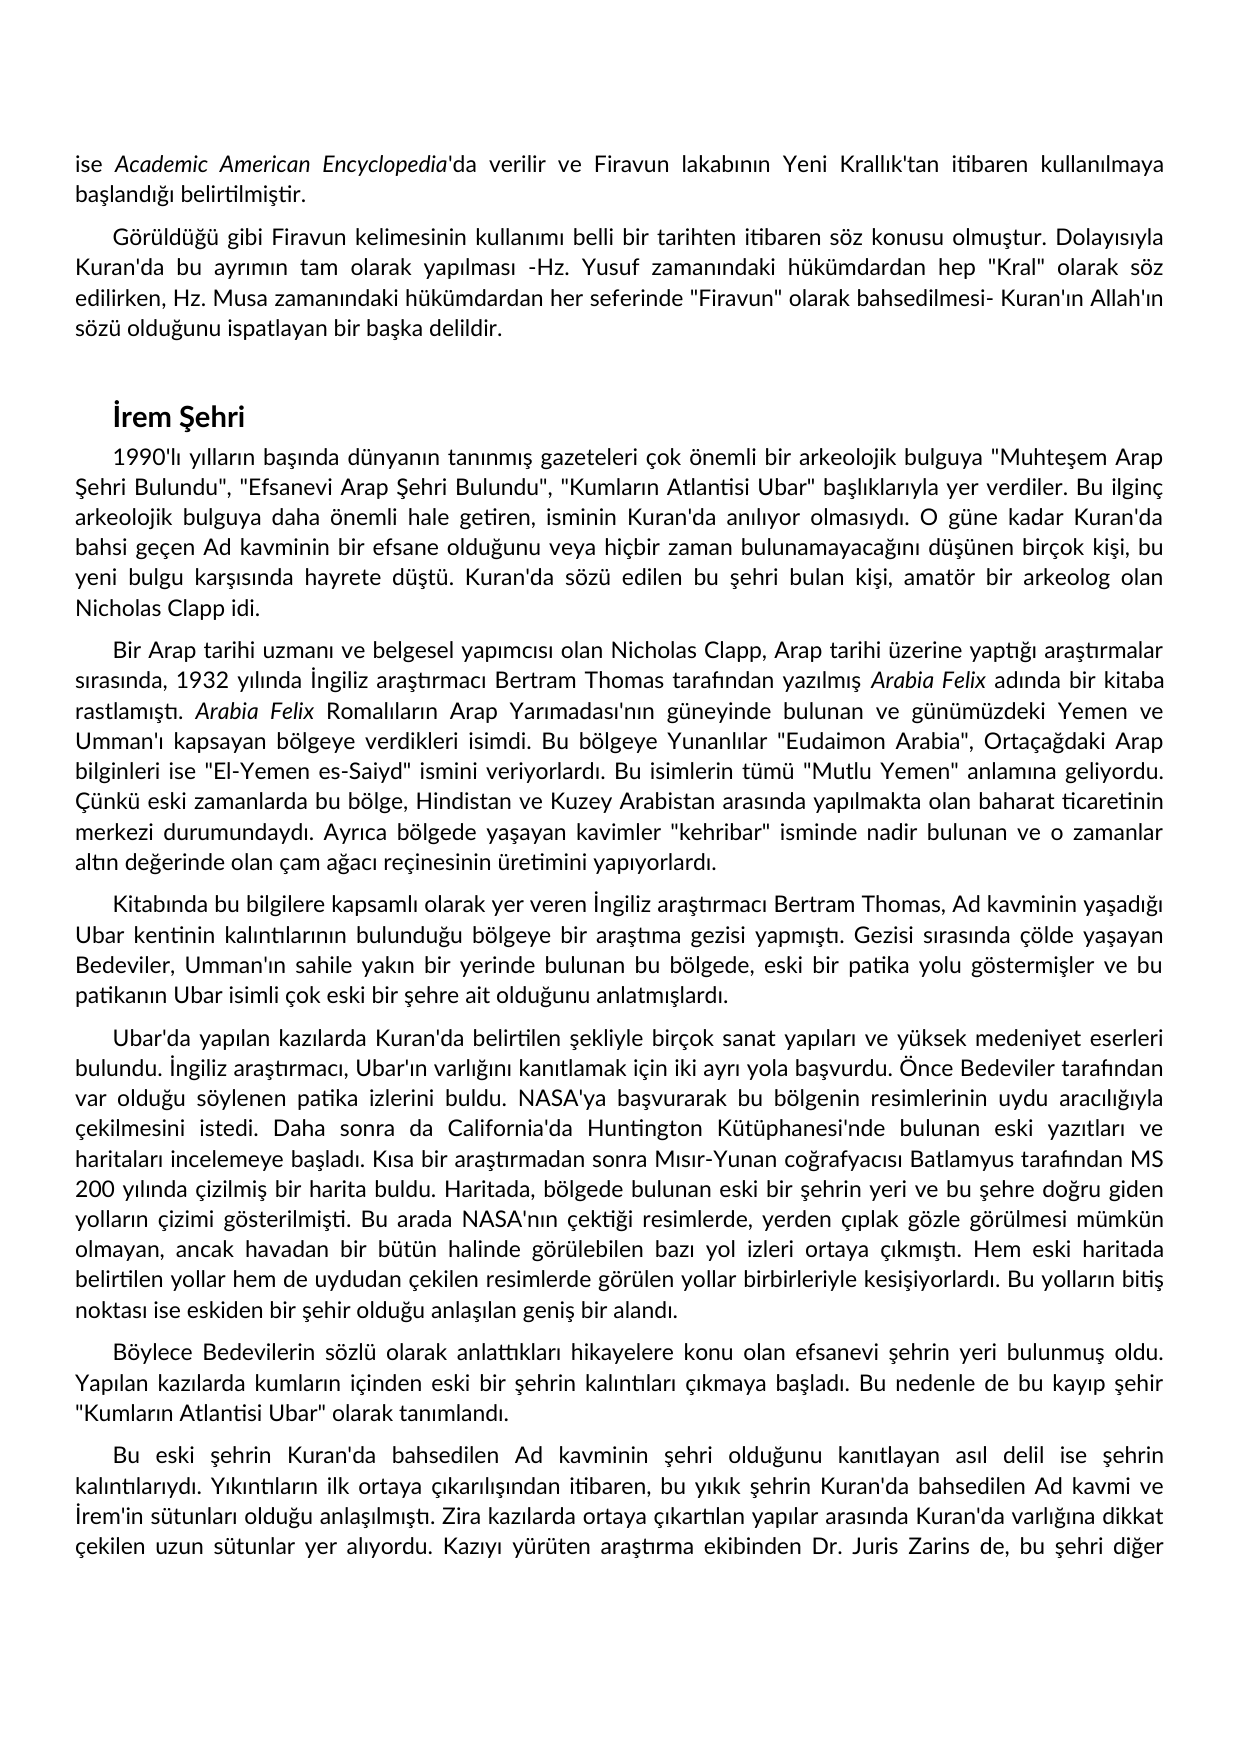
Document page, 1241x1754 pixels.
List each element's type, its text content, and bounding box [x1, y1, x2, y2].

text Kitabında bu bilgilere kapsamlı olarak yer veren İngiliz araştırmacı Bertram Thomas, Ad kavminin yaşadığı Ubar kentinin kalıntılarının bulunduğu bölgeye bir araştıma gezisi yapmıştı. Gezisi sırasında çölde yaşayan Bedeviler, Umman'ın sahile yakın bir yerinde bulunan bu bölgede, eski bir patika yolu göstermişler ve bu patikanın Ubar isimli çok eski bir şehre ait olduğunu anlatmışlardı. [75, 890, 1165, 1008]
text Böylece Bedevilerin sözlü olarak anlattıkları hikayelere konu olan efsanevi şehrin yeri bulunmuş oldu. Yapılan kazılarda kumların içinden eski bir şehrin kalıntıları çıkmaya başladı. Bu nedenle de bu kayıp şehir "Kumların Atlantisi Ubar" olarak tanımlandı. [75, 1338, 1165, 1426]
subtitle İrem Şehri [112, 399, 1165, 434]
text ise Academic American Encyclopedia'da verilir ve Firavun lakabının Yeni Krallık'tan itibaren kullanılmaya başlandığı belirtilmiştir. [75, 150, 1165, 208]
text Bir Arap tarihi uzmanı ve belgesel yapımcısı olan Nicholas Clapp, Arap tarihi üzerine yaptığı araştırmalar sırasında, 1932 yılında İngiliz araştırmacı Bertram Thomas tarafından yazılmış Arabia Felix adında bir kitaba rastlamıştı. Arabia Felix Romalıların Arap Yarımadası'nın güneyinde bulunan ve günümüzdeki Yemen ve Umman'ı kapsayan bölgeye verdikleri isimdi. Bu bölgeye Yunanlılar "Eudaimon Arabia", Ortaçağdaki Arap bilginleri ise "El-Yemen es-Saiyd" ismini veriyorlardı. Bu isimlerin tümü "Mutlu Yemen" anlamına geliyordu. Çünkü eski zamanlarda bu bölge, Hindistan ve Kuzey Arabistan arasında yapılmakta olan baharat ticaretinin merkezi durumundaydı. Ayrıca bölgede yaşayan kavimler "kehribar" isminde nadir bulunan ve o zamanlar altın değerinde olan çam ağacı reçinesinin üretimini yapıyorlardı. [75, 636, 1165, 875]
text Ubar'da yapılan kazılarda Kuran'da belirtilen şekliyle birçok sanat yapıları ve yüksek medeniyet eserleri bulundu. İngiliz araştırmacı, Ubar'ın varlığını kanıtlamak için iki ayrı yola başvurdu. Önce Bedeviler tarafından var olduğu söylenen patika izlerini buldu. NASA'ya başvurarak bu bölgenin resimlerinin uydu aracılığıyla çekilmesini istedi. Daha sonra da California'da Huntington Kütüphanesi'nde bulunan eski yazıtları ve haritaları incelemeye başladı. Kısa bir araştırmadan sonra Mısır-Yunan coğrafyacısı Batlamyus tarafından MS 200 yılında çizilmiş bir harita buldu. Haritada, bölgede bulunan eski bir şehrin yeri ve bu şehre doğru giden yolların çizimi gösterilmişti. Bu arada NASA'nın çektiği resimlerde, yerden çıplak gözle görülmesi mümkün olmayan, ancak havadan bir bütün halinde görülebilen bazı yol izleri ortaya çıkmıştı. Hem eski haritada belirtilen yollar hem de uydudan çekilen resimlerde görülen yollar birbirleriyle kesişiyorlardı. Bu yolların bitiş noktası ise eskiden bir şehir olduğu anlaşılan geniş bir alandı. [75, 1023, 1165, 1323]
text 1990'lı yılların başında dünyanın tanınmış gazeteleri çok önemli bir arkeolojik bulguya "Muhteşem Arap Şehri Bulundu", "Efsanevi Arap Şehri Bulundu", "Kumların Atlantisi Ubar" başlıklarıyla yer verdiler. Bu ilginç arkeolojik bulguya daha önemli hale getiren, isminin Kuran'da anılıyor olmasıydı. O güne kadar Kuran'da bahsi geçen Ad kavminin bir efsane olduğunu veya hiçbir zaman bulunamayacağını düşünen birçok kişi, bu yeni bulgu karşısında hayrete düştü. Kuran'da sözü edilen bu şehri bulan kişi, amatör bir arkeolog olan Nicholas Clapp idi. [75, 442, 1165, 621]
text Görüldüğü gibi Firavun kelimesinin kullanımı belli bir tarihten itibaren söz konusu olmuştur. Dolayısıyla Kuran'da bu ayrımın tam olarak yapılması -Hz. Yusuf zamanındaki hükümdardan hep "Kral" olarak söz edilirken, Hz. Musa zamanındaki hükümdardan her seferinde "Firavun" olarak bahsedilmesi- Kuran'ın Allah'ın sözü olduğunu ispatlayan bir başka delildir. [75, 223, 1165, 341]
text Bu eski şehrin Kuran'da bahsedilen Ad kavminin şehri olduğunu kanıtlayan asıl delil ise şehrin kalıntılarıydı. Yıkıntıların ilk ortaya çıkarılışından itibaren, bu yıkık şehrin Kuran'da bahsedilen Ad kavmi ve İrem'in sütunları olduğu anlaşılmıştı. Zira kazılarda ortaya çıkartılan yapılar arasında Kuran'da varlığına dikkat çekilen uzun sütunlar yer alıyordu. Kazıyı yürüten araştırma ekibinden Dr. Juris Zarins de, bu şehri diğer [75, 1441, 1165, 1559]
